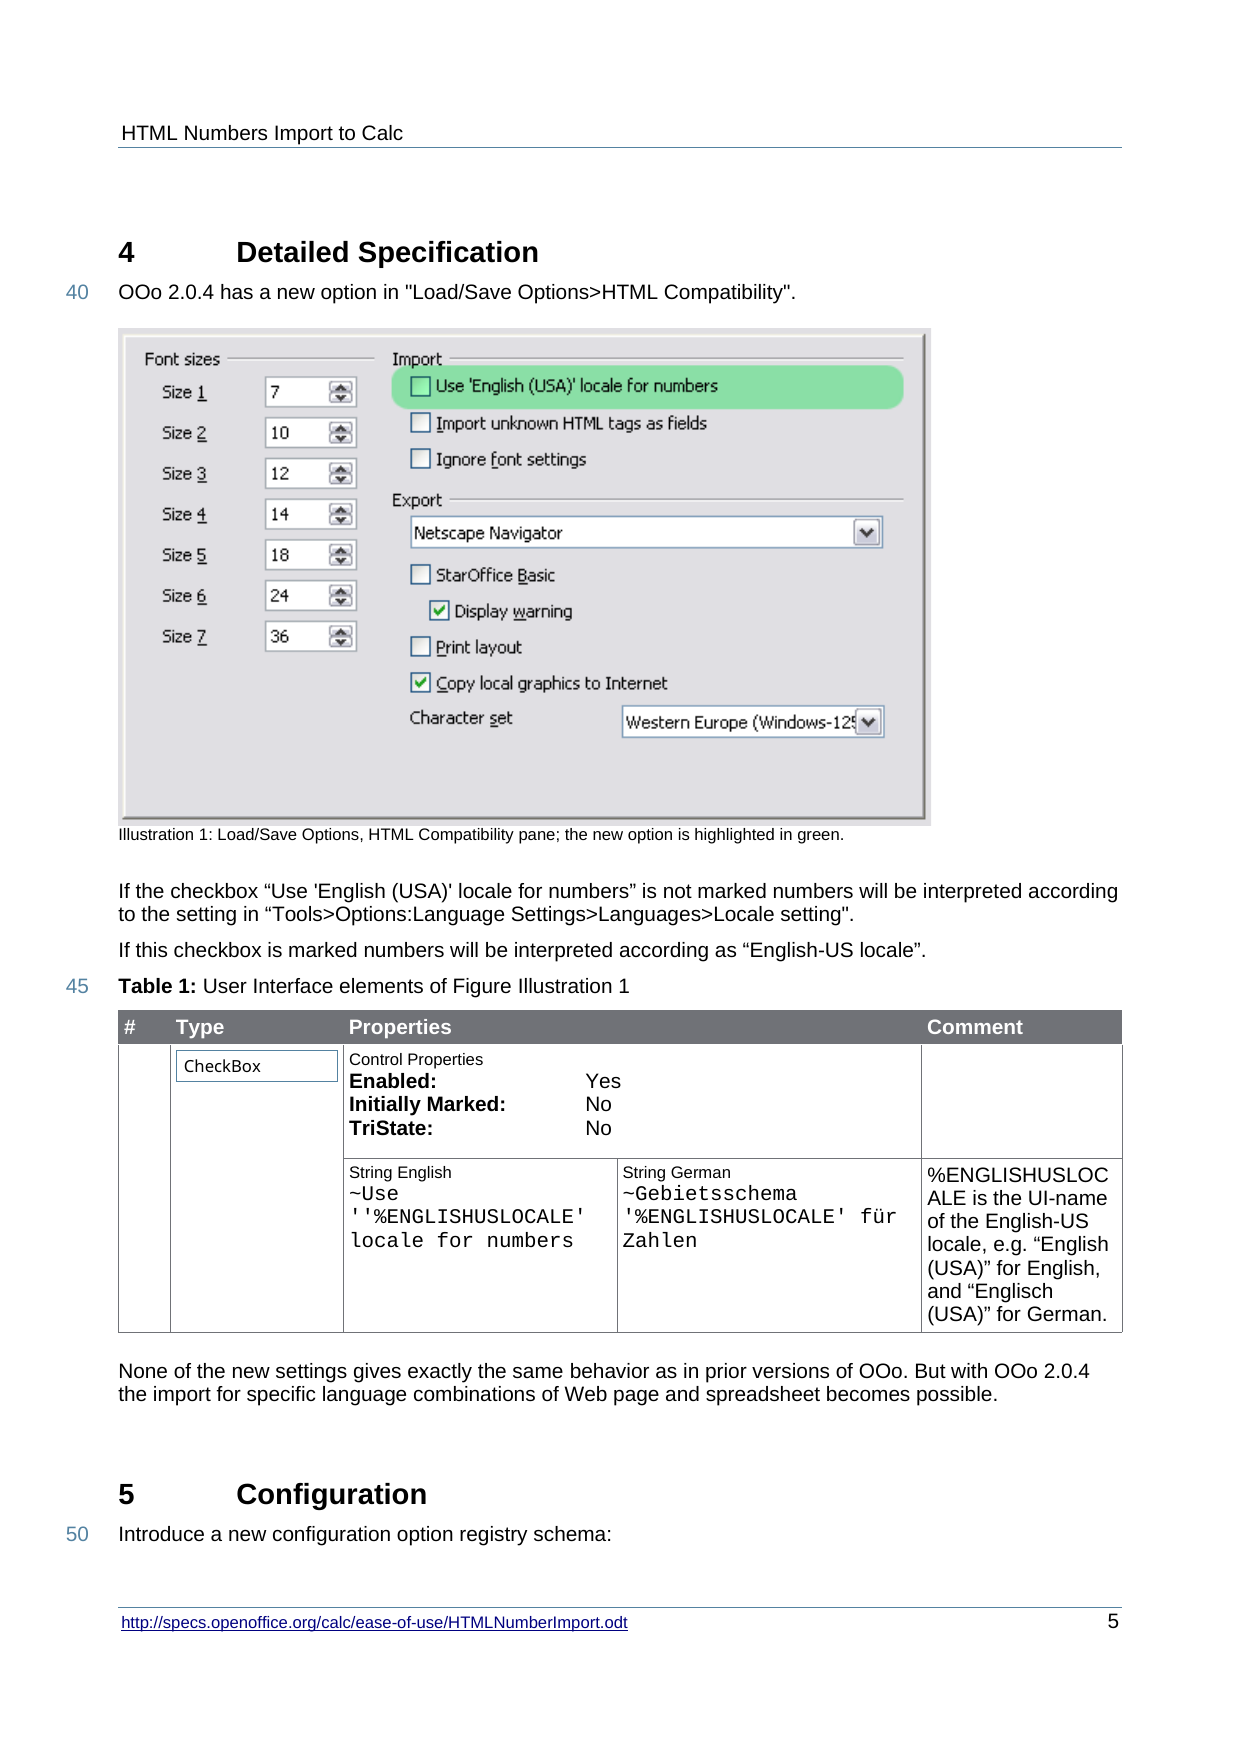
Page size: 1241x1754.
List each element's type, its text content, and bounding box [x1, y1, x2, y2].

picture [118, 328, 932, 826]
table_cell [171, 1045, 343, 1332]
table_cell String German ~Gebietsschema '%ENGLISHUSLOCALE' für Zahlen [618, 1159, 921, 1332]
table_header Comment [921, 1010, 1122, 1044]
text None of the new settings gives exactly the same behavior as in prior versions of OOo. But with OOo 2.0.4 the import for specific language combinations of Web page and spreadsheet becomes possible. [118, 1360, 1122, 1406]
text If this checkbox is marked numbers will be interpreted according as “English-US locale”. [118, 938, 1122, 962]
table_cell %ENGLISHUSLOCALE is the UI-name of the English-US locale, e.g. “English (USA)” for English, and “Englisch (USA)” for German. [922, 1159, 1122, 1332]
text OOo 2.0.4 has a new option in "Load/Save Options>HTML Compatibility". [118, 280, 1122, 303]
table_cell <#> [119, 1045, 170, 1332]
table_header [922, 1045, 1122, 1158]
text Illustration 1: Load/Save Options, HTML Compatibility pane; the new option is highlighted in green. [118, 826, 931, 844]
text Introduce a new configuration option registry schema: [118, 1522, 1122, 1545]
subtitle Configuration [118, 1478, 1122, 1510]
text If the checkbox “Use 'English (USA)' locale for numbers” is not marked numbers will be interpreted according to the setting in “Tools>Options:Language Settings>Languages>Locale setting". [118, 879, 1122, 926]
table_cell String English ~Use ''%ENGLISHUSLOCALE' locale for numbers [344, 1159, 617, 1332]
table_header # [118, 1010, 170, 1044]
table_header Properties [343, 1010, 921, 1044]
text Table 1: User Interface elements of Figure Illustration 1 [118, 974, 1122, 997]
table_header Type [170, 1010, 343, 1044]
table_header Control Properties Enabled: Yes Initially Marked: No TriState: No [344, 1045, 921, 1158]
subtitle Detailed Specification [118, 236, 1122, 268]
